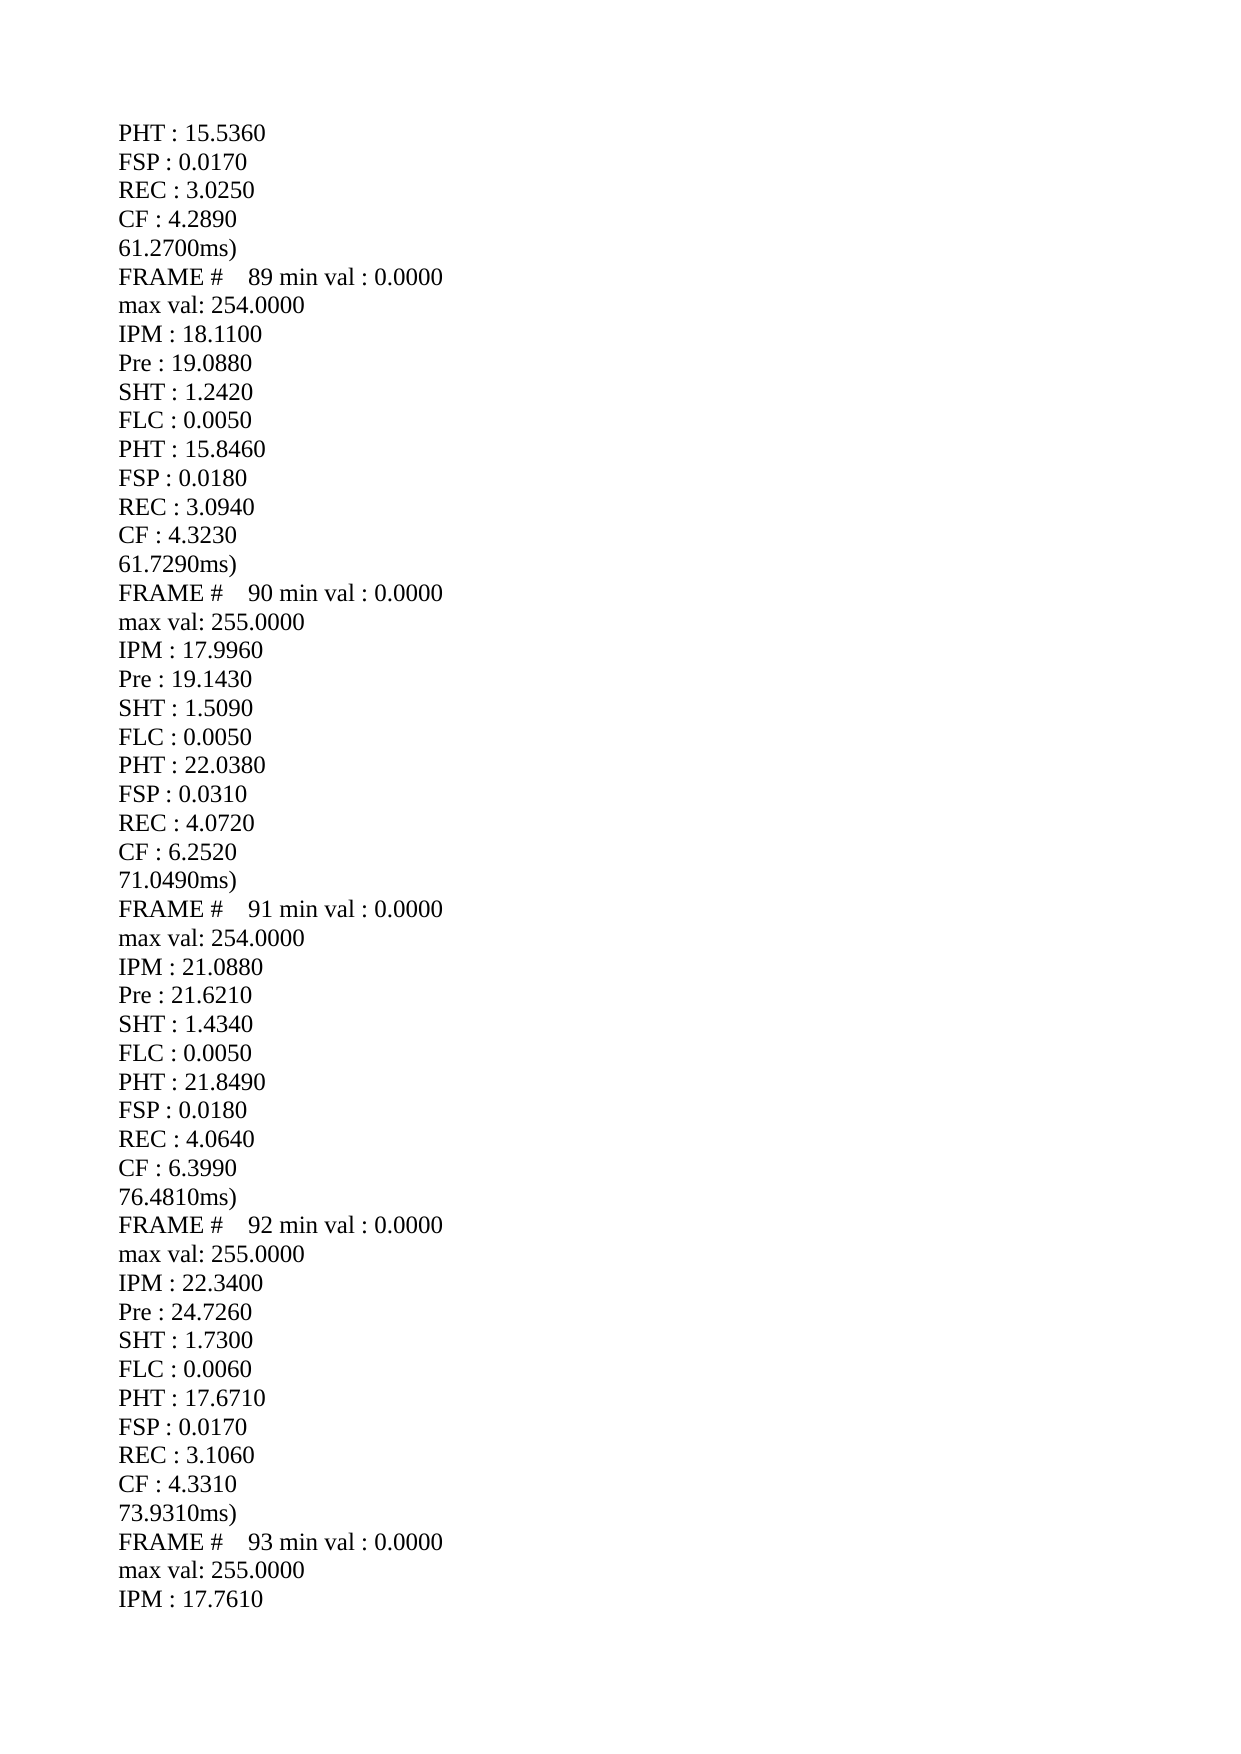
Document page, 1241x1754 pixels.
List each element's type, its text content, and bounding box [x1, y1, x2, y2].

text 73.9310ms) [118, 1498, 1122, 1527]
text FLC : 0.0050 [118, 722, 1122, 751]
text FSP : 0.0310 [118, 779, 1122, 808]
text FRAME # 89 min val : 0.0000 [118, 262, 1122, 291]
text REC : 4.0640 [118, 1124, 1122, 1153]
text IPM : 17.7610 [118, 1584, 1122, 1613]
text PHT : 15.5360 [118, 118, 1122, 147]
text IPM : 17.9960 [118, 636, 1122, 664]
text REC : 3.0940 [118, 492, 1122, 521]
text FSP : 0.0180 [118, 1096, 1122, 1124]
text FSP : 0.0180 [118, 463, 1122, 492]
text SHT : 1.2420 [118, 377, 1122, 406]
text CF : 6.3990 [118, 1153, 1122, 1182]
text REC : 3.0250 [118, 176, 1122, 204]
text FSP : 0.0170 [118, 147, 1122, 176]
text REC : 3.1060 [118, 1441, 1122, 1469]
text CF : 4.3310 [118, 1469, 1122, 1498]
text 76.4810ms) [118, 1182, 1122, 1211]
text SHT : 1.5090 [118, 693, 1122, 722]
text PHT : 22.0380 [118, 751, 1122, 779]
text FRAME # 90 min val : 0.0000 [118, 578, 1122, 607]
text max val: 255.0000 [118, 1239, 1122, 1268]
text IPM : 22.3400 [118, 1268, 1122, 1297]
text IPM : 18.1100 [118, 319, 1122, 348]
text PHT : 17.6710 [118, 1383, 1122, 1412]
text Pre : 24.7260 [118, 1297, 1122, 1326]
text SHT : 1.7300 [118, 1326, 1122, 1354]
text 61.7290ms) [118, 549, 1122, 578]
text CF : 4.2890 [118, 204, 1122, 233]
text FRAME # 92 min val : 0.0000 [118, 1211, 1122, 1239]
text Pre : 21.6210 [118, 981, 1122, 1009]
text FLC : 0.0050 [118, 406, 1122, 434]
text Pre : 19.1430 [118, 664, 1122, 693]
text max val: 255.0000 [118, 607, 1122, 636]
text FLC : 0.0050 [118, 1038, 1122, 1067]
text SHT : 1.4340 [118, 1009, 1122, 1038]
text 61.2700ms) [118, 233, 1122, 262]
text max val: 254.0000 [118, 923, 1122, 952]
text max val: 255.0000 [118, 1556, 1122, 1584]
text CF : 4.3230 [118, 521, 1122, 549]
text CF : 6.2520 [118, 837, 1122, 866]
text 71.0490ms) [118, 866, 1122, 894]
text FSP : 0.0170 [118, 1412, 1122, 1441]
text PHT : 21.8490 [118, 1067, 1122, 1096]
text IPM : 21.0880 [118, 952, 1122, 981]
text FRAME # 91 min val : 0.0000 [118, 894, 1122, 923]
text FRAME # 93 min val : 0.0000 [118, 1527, 1122, 1556]
text max val: 254.0000 [118, 291, 1122, 319]
text PHT : 15.8460 [118, 434, 1122, 463]
text REC : 4.0720 [118, 808, 1122, 837]
text FLC : 0.0060 [118, 1354, 1122, 1383]
text Pre : 19.0880 [118, 348, 1122, 377]
